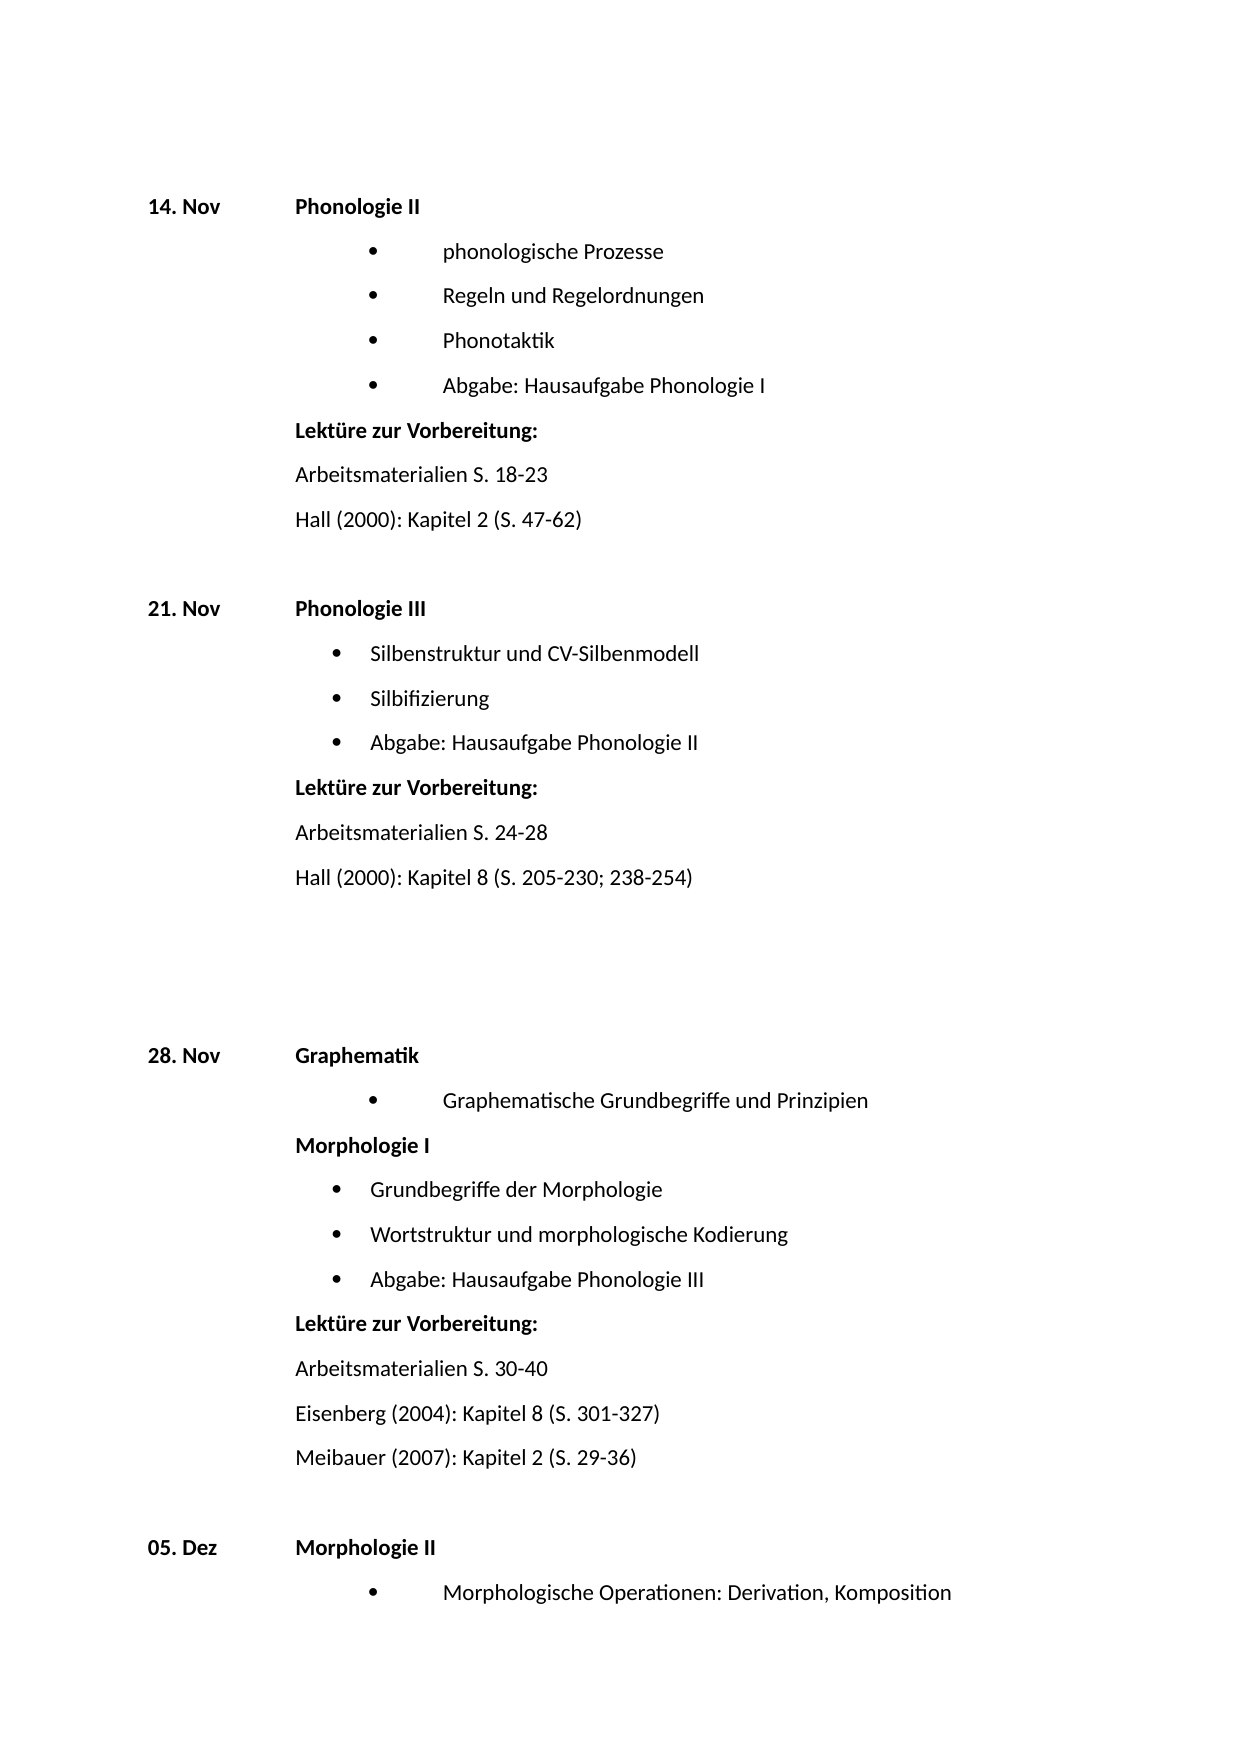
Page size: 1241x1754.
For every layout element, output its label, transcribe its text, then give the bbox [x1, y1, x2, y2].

text Lektüre zur Vorbereitung: [148, 416, 1093, 444]
text 05. Dez Morphologie II [148, 1533, 1093, 1561]
text Hall (2000): Kapitel 8 (S. 205-230; 238-254) [221, 863, 1093, 891]
list Abgabe: Hausaufgabe Phonologie I [369, 371, 1093, 399]
list Abgabe: Hausaufgabe Phonologie III [333, 1265, 1093, 1293]
text Eisenberg (2004): Kapitel 8 (S. 301-327) [221, 1399, 1093, 1427]
list Morphologische Operationen: Derivation, Komposition [369, 1578, 1093, 1606]
list Silbifizierung [333, 684, 1093, 712]
list Silbenstruktur und CV-Silbenmodell [333, 639, 1093, 667]
text Arbeitsmaterialien S. 30-40 [221, 1354, 1093, 1382]
text 28. Nov Graphematik [148, 1041, 1093, 1069]
list Wortstruktur und morphologische Kodierung [333, 1220, 1093, 1248]
text Arbeitsmaterialien S. 24-28 [221, 818, 1093, 846]
text Arbeitsmaterialien S. 18-23 [221, 460, 1093, 488]
text 14. Nov Phonologie II [148, 192, 1093, 220]
list Graphematische Grundbegriffe und Prinzipien [369, 1086, 1093, 1114]
text Lektüre zur Vorbereitung: [221, 773, 1093, 801]
text 21. Nov Phonologie III [148, 594, 1093, 622]
list Abgabe: Hausaufgabe Phonologie II [333, 728, 1093, 757]
list phonologische Prozesse [369, 237, 1093, 265]
list Phonotaktik [369, 326, 1093, 354]
list Grundbegriffe der Morphologie [333, 1175, 1093, 1203]
list Regeln und Regelordnungen [369, 282, 1093, 310]
text Lektüre zur Vorbereitung: [221, 1309, 1093, 1337]
text Meibauer (2007): Kapitel 2 (S. 29-36) [221, 1443, 1093, 1472]
text Morphologie I [148, 1131, 1093, 1159]
text Hall (2000): Kapitel 2 (S. 47-62) [221, 505, 1093, 533]
